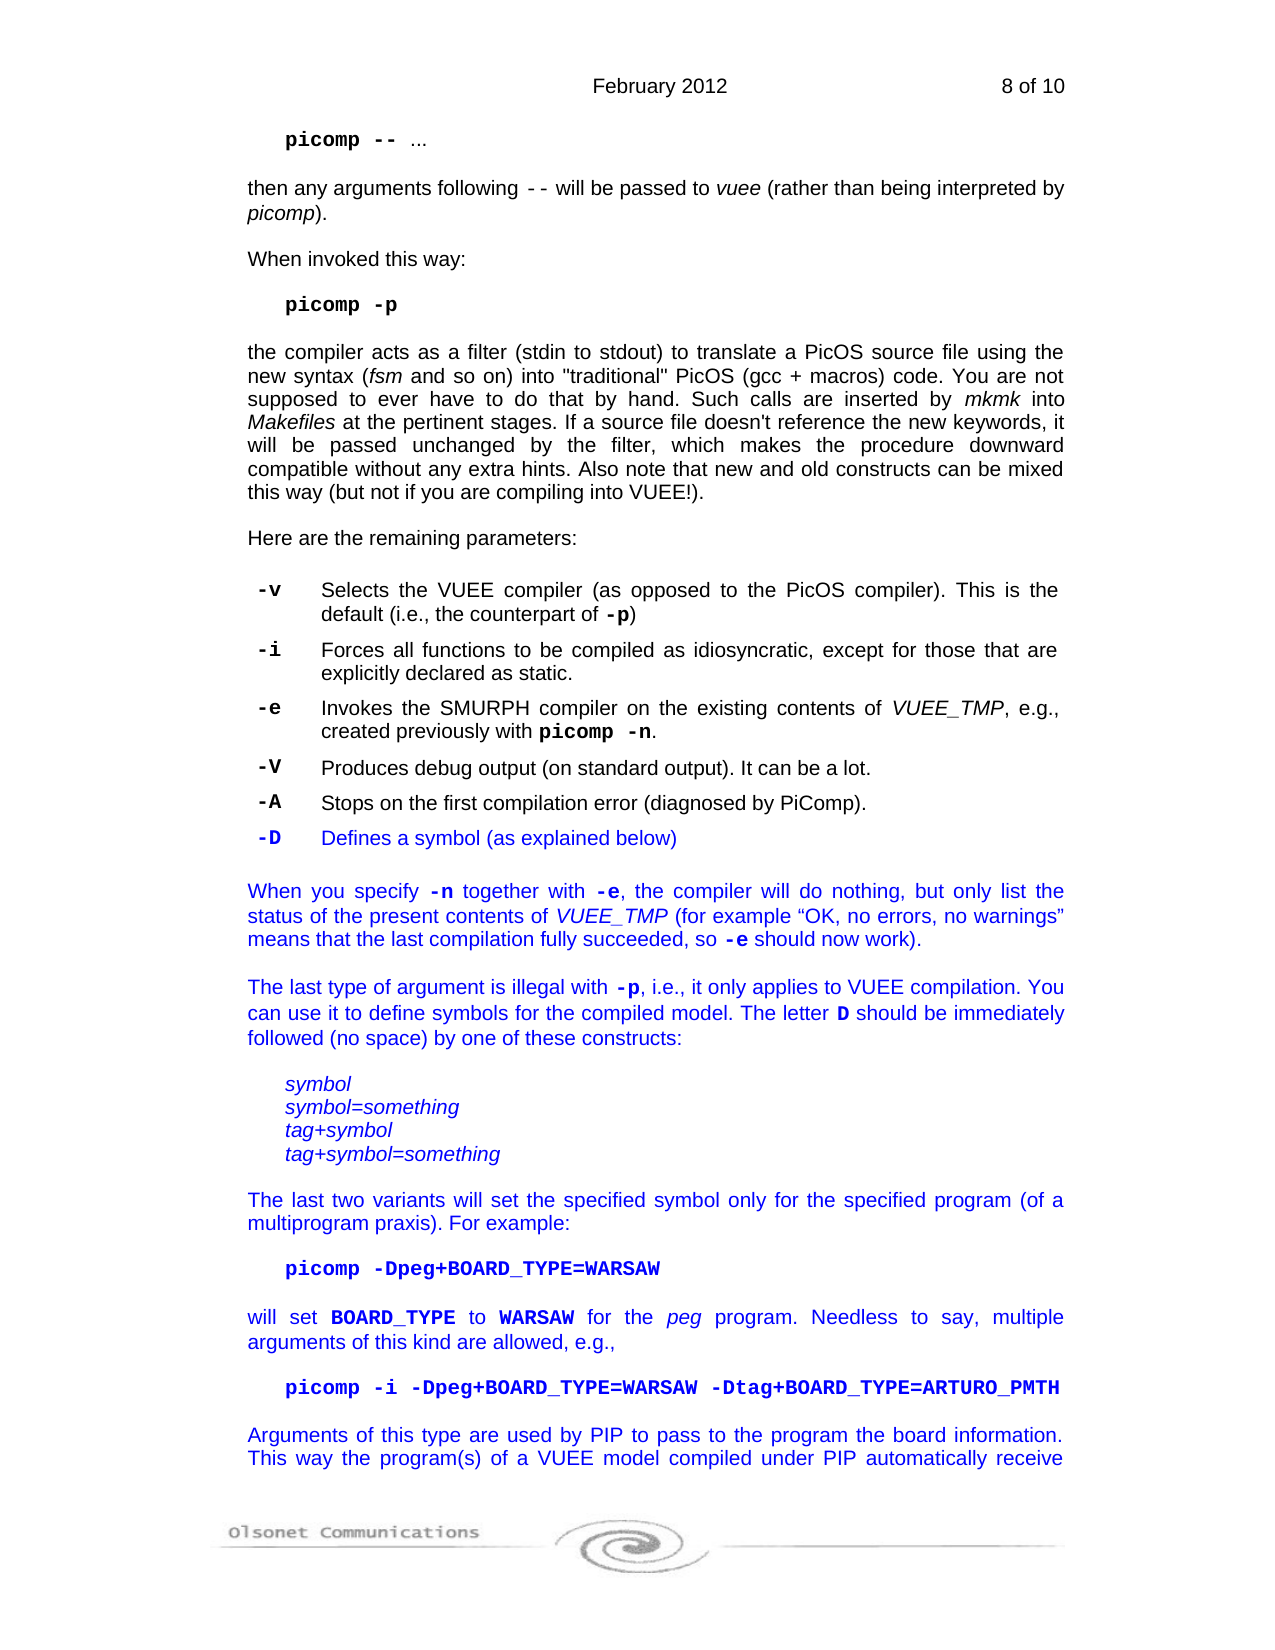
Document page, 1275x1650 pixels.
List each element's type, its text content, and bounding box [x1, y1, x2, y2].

table_cell -A [210, 786, 315, 821]
text picomp -i -Dpeg+BOARD_TYPE=WARSAW -Dtag+BOARD_TYPE=ARTURO_PMTH [285, 1377, 1065, 1401]
table_cell Stops on the first compilation error (diagnosed by PiComp). [315, 786, 1065, 821]
text Here are the remaining parameters: [247, 527, 1065, 550]
text picomp -- ... [285, 128, 1065, 153]
table_cell -e [210, 691, 315, 751]
picture [210, 1504, 1065, 1596]
table_header Selects the VUEE compiler (as opposed to the PicOS compiler). This is the default (i.e., the counterpart of -p) [315, 573, 1065, 633]
table_cell Invokes the SMURPH compiler on the existing contents of VUEE_TMP, e.g., created previously with picomp -n. [315, 691, 1065, 751]
text tag+symbol [285, 1119, 1065, 1142]
text will set BOARD_TYPE to WARSAW for the peg program. Needless to say, multiple arguments of this kind are allowed, e.g., [247, 1305, 1065, 1354]
text picomp -Dpeg+BOARD_TYPE=WARSAW [285, 1258, 1065, 1282]
text When you specify -n together with -e, the compiler will do nothing, but only list the status of the present contents of VUEE_TMP (for example “OK, no errors, no warnings” means that the last compilation fully succeeded, so -e should now work). [247, 879, 1065, 953]
table_cell -V [210, 751, 315, 786]
table_cell -D [210, 821, 315, 856]
text symbol=something [285, 1096, 1065, 1119]
text the compiler acts as a filter (stdin to stdout) to translate a PicOS source file using the new syntax (fsm and so on) into "traditional" PicOS (gcc + macros) code. You are not supposed to ever have to do that by hand. Such calls are inserted by mkmk into Makefiles at the pertinent stages. If a source file doesn't reference the new keywords, it will be passed unchanged by the filter, which makes the procedure downward compatible without any extra hints. Also note that new and old constructs can be mixed this way (but not if you are compiling into VUEE!). [247, 341, 1065, 503]
table_cell Produces debug output (on standard output). It can be a lot. [315, 751, 1065, 786]
text The last type of argument is illegal with -p, i.e., it only applies to VUEE compilation. You can use it to define symbols for the compiled model. The letter D should be immediately followed (no space) by one of these constructs: [247, 976, 1065, 1049]
table_cell Forces all functions to be compiled as idiosyncratic, except for those that are explicitly declared as static. [315, 633, 1065, 691]
text picomp -p [210, 294, 1065, 318]
table_header -v [210, 573, 315, 633]
text When invoked this way: [247, 248, 1065, 271]
text symbol [285, 1073, 1065, 1096]
text The last two variants will set the specified symbol only for the specified program (of a multiprogram praxis). For example: [247, 1189, 1065, 1235]
text then any arguments following -- will be passed to vuee (rather than being interpreted by picomp). [247, 176, 1065, 224]
table_cell -i [210, 633, 315, 691]
text tag+symbol=something [285, 1142, 1065, 1166]
table_cell Defines a symbol (as explained below) [315, 821, 1065, 856]
text Arguments of this type are used by PIP to pass to the program the board information. This way the program(s) of a VUEE model compiled under PIP automatically receive [247, 1424, 1065, 1470]
